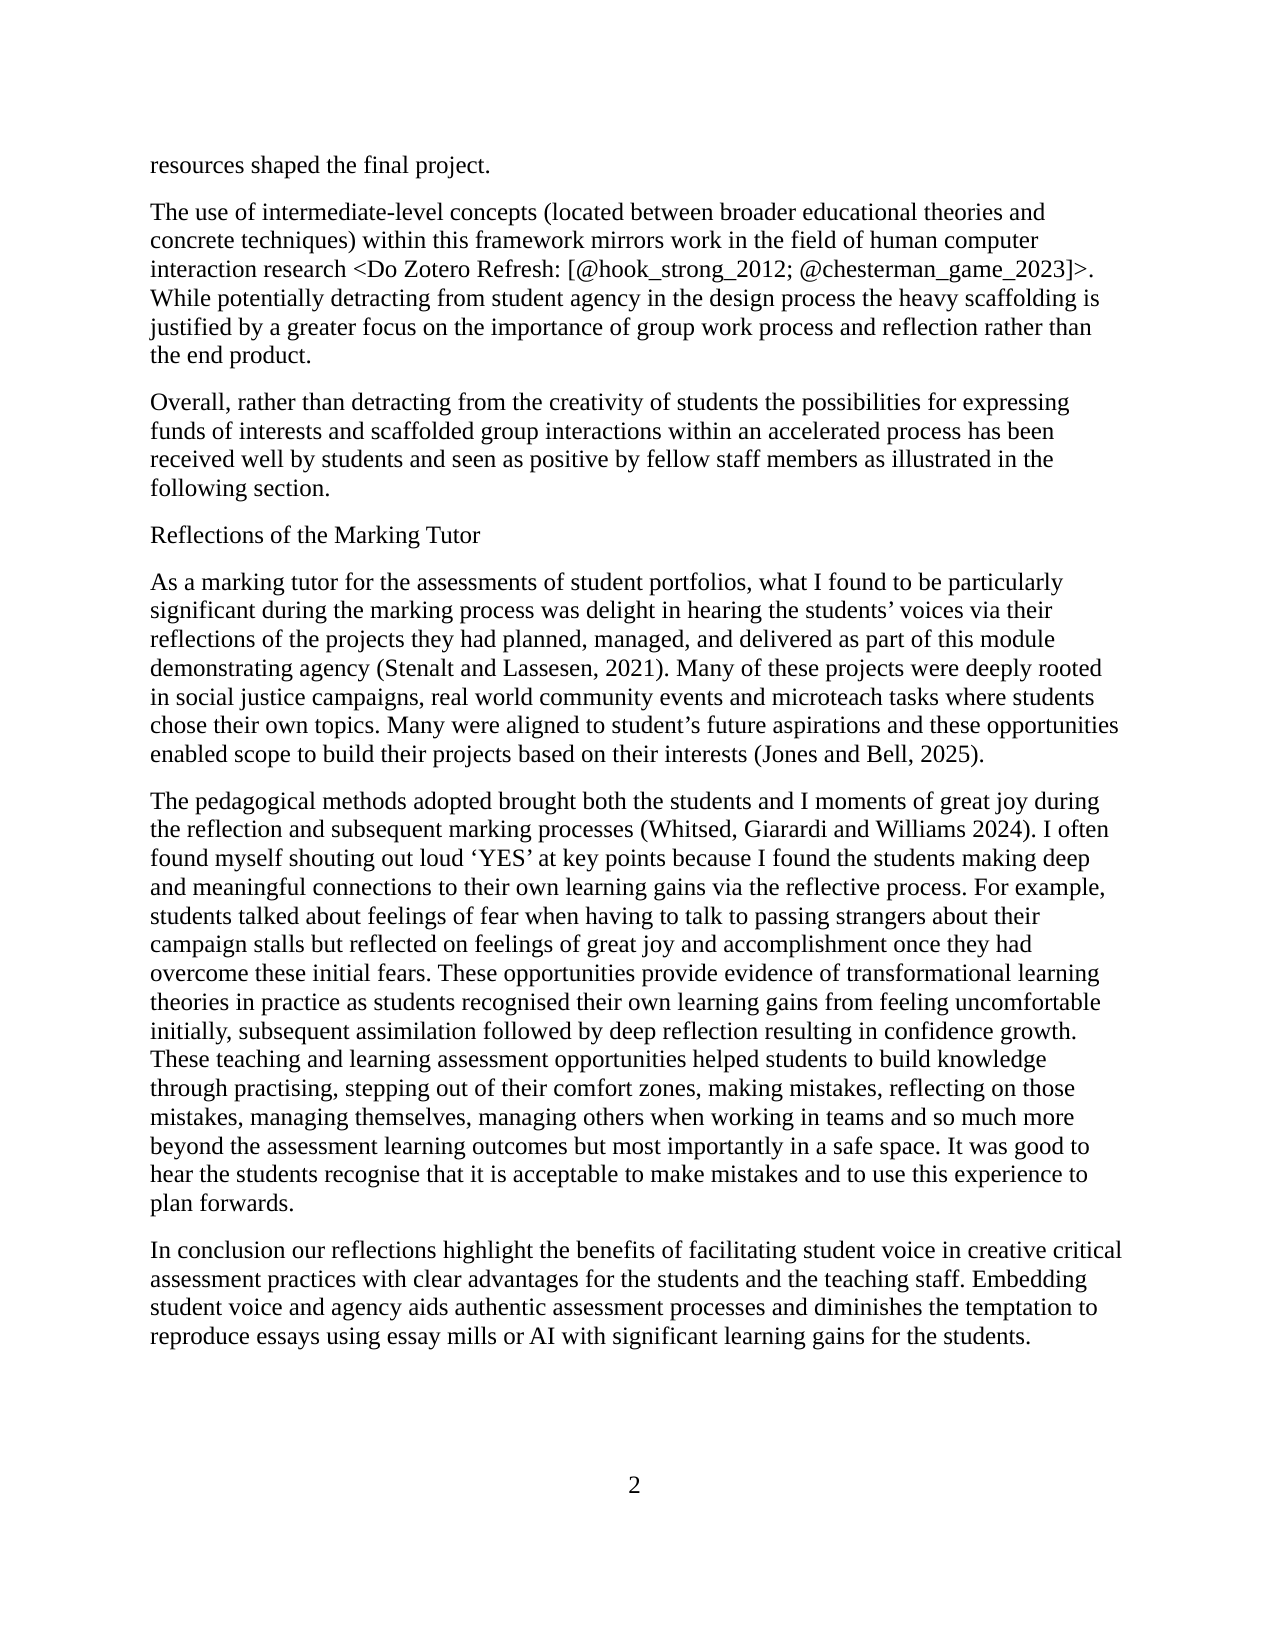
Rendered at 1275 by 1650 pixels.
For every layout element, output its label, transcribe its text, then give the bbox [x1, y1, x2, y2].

text The pedagogical methods adopted brought both the students and I moments of great joy during the reflection and subsequent marking processes (Whitsed, Giarardi and Williams 2024). I often found myself shouting out loud ‘YES’ at key points because I found the students making deep and meaningful connections to their own learning gains via the reflective process. For example, students talked about feelings of fear when having to talk to passing strangers about their campaign stalls but reflected on feelings of great joy and accomplishment once they had overcome these initial fears. These opportunities provide evidence of transformational learning theories in practice as students recognised their own learning gains from feeling uncomfortable initially, subsequent assimilation followed by deep reflection resulting in confidence growth. These teaching and learning assessment opportunities helped students to build knowledge through practising, stepping out of their comfort zones, making mistakes, reflecting on those mistakes, managing themselves, managing others when working in teams and so much more beyond the assessment learning outcomes but most importantly in a safe space. It was good to hear the students recognise that it is acceptable to make mistakes and to use this experience to plan forwards. [150, 786, 1125, 1217]
text resources shaped the final project. [150, 150, 1125, 179]
text In conclusion our reflections highlight the benefits of facilitating student voice in creative critical assessment practices with clear advantages for the students and the teaching staff. Embedding student voice and agency aids authentic assessment processes and diminishes the temptation to reproduce essays using essay mills or AI with significant learning gains for the students. [150, 1235, 1125, 1350]
text Overall, rather than detracting from the creativity of students the possibilities for expressing funds of interests and scaffolded group interactions within an accelerated process has been received well by students and seen as positive by fellow staff members as illustrated in the following section. [150, 387, 1125, 502]
text As a marking tutor for the assessments of student portfolios, what I found to be particularly significant during the marking process was delight in hearing the students’ voices via their reflections of the projects they had planned, managed, and delivered as part of this module demonstrating agency (Stenalt and Lassesen, 2021). Many of these projects were deeply rooted in social justice campaigns, real world community events and microteach tasks where students chose their own topics. Many were aligned to student’s future aspirations and these opportunities enabled scope to build their projects based on their interests (Jones and Bell, 2025). [150, 567, 1125, 768]
text The use of intermediate-level concepts (located between broader educational theories and concrete techniques) within this framework mirrors work in the field of human computer interaction research <Do Zotero Refresh: [@hook_strong_2012; @chesterman_game_2023]>. While potentially detracting from student agency in the design process the heavy scaffolding is justified by a greater focus on the importance of group work process and reflection rather than the end product. [150, 197, 1125, 369]
text Reflections of the Marking Tutor [150, 520, 1125, 549]
